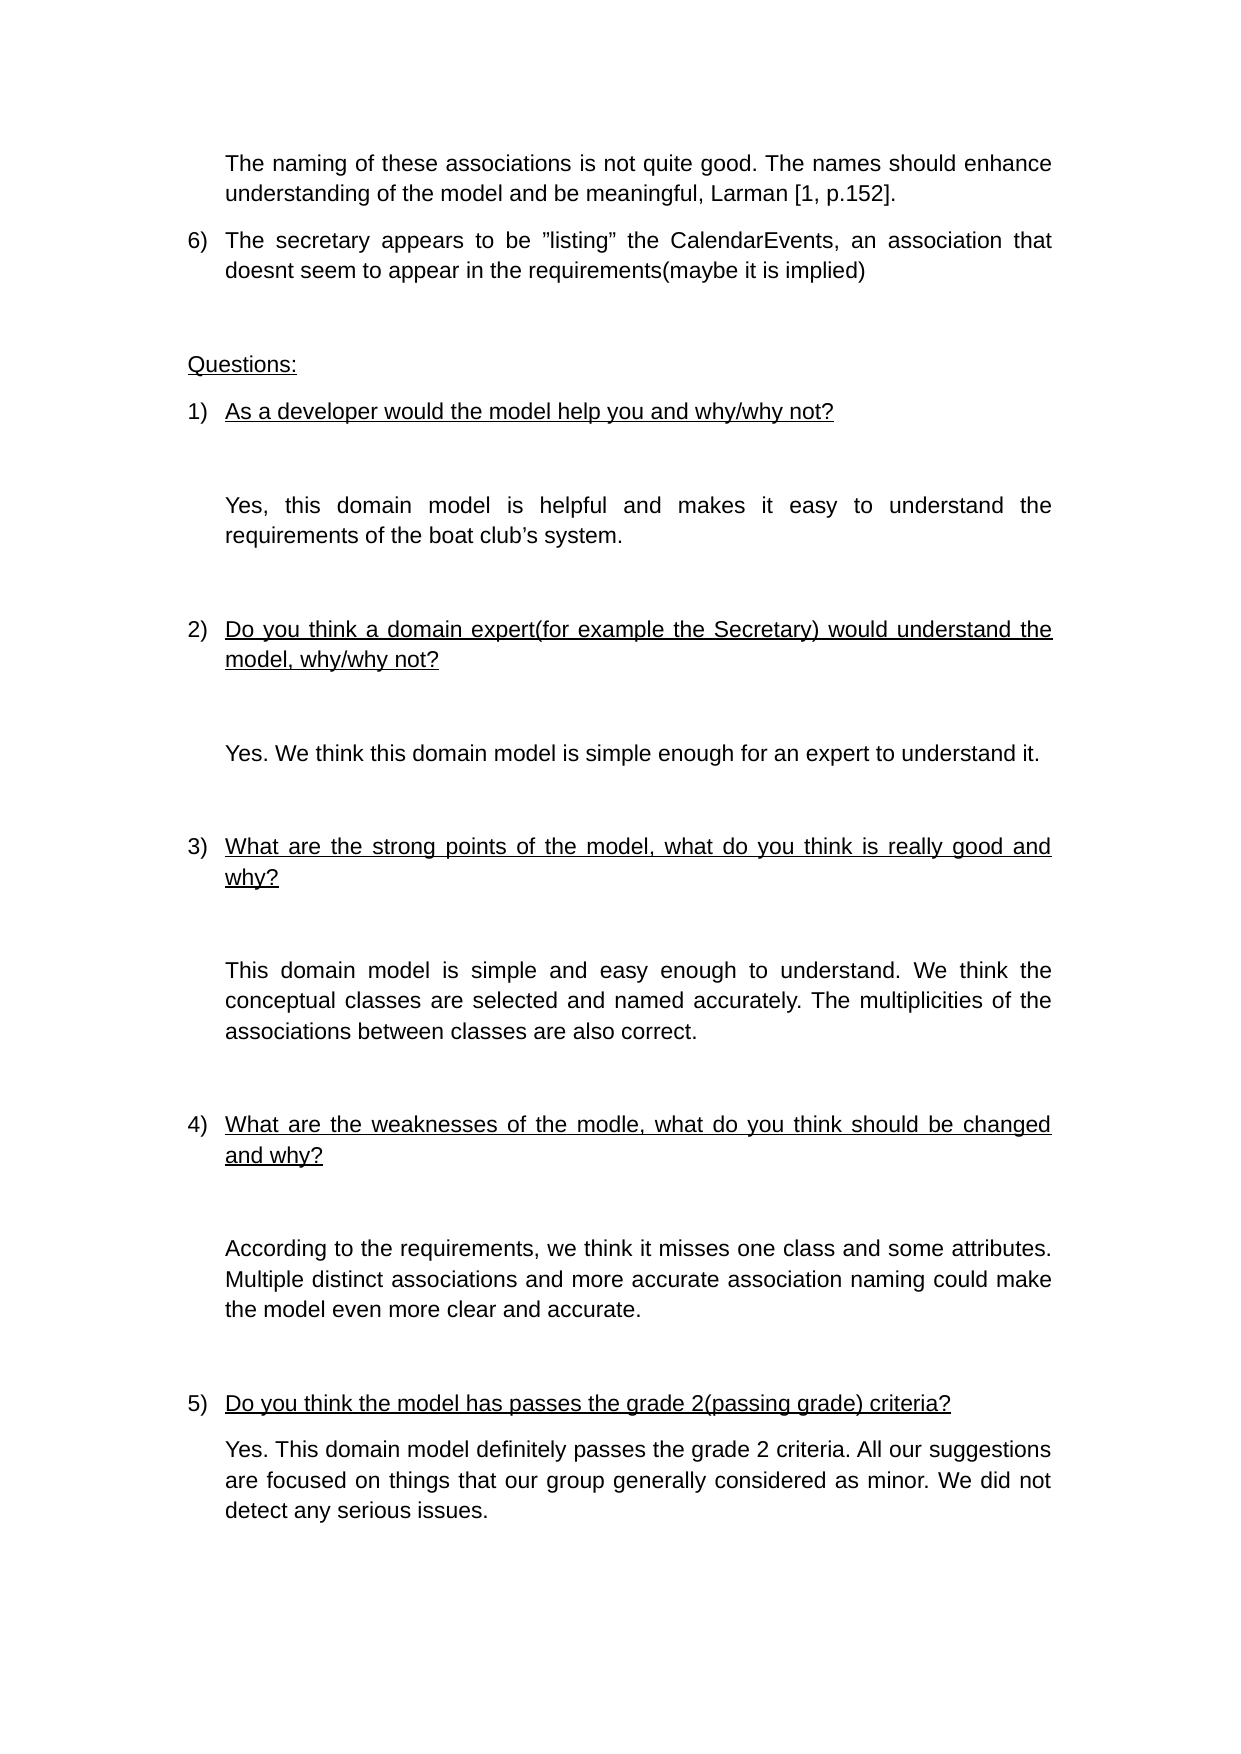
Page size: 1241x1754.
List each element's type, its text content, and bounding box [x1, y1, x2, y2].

list This domain model is simple and easy enough to understand. We think the conceptual classes are selected and named accurately. The multiplicities of the associations between classes are also correct. [225, 957, 1053, 1044]
list The naming of these associations is not quite good. The names should enhance understanding of the model and be meaningful, Larman [1, p.152]. [225, 150, 1053, 207]
list Yes. This domain model definitely passes the grade 2 criteria. All our suggestions are focused on things that our group generally considered as minor. We did not detect any serious issues. [225, 1436, 1053, 1523]
list Yes, this domain model is helpful and makes it easy to understand the requirements of the boat club’s system. [225, 492, 1053, 548]
list Do you think a domain expert(for example the Secretary) would understand the model, why/why not? [187, 616, 1053, 672]
text Questions: [187, 351, 1053, 377]
list Yes. We think this domain model is simple enough for an expert to understand it. [225, 739, 1053, 766]
list As a developer would the model help you and why/why not? [187, 398, 1053, 424]
list What are the strong points of the model, what do you think is really good and why? [187, 833, 1053, 890]
list Do you think the model has passes the grade 2(passing grade) criteria? [187, 1389, 1053, 1416]
list What are the weaknesses of the modle, what do you think should be changed and why? [187, 1111, 1053, 1168]
list The secretary appears to be ”listing” the CalendarEvents, an association that doesnt seem to appear in the requirements(maybe it is implied) [187, 227, 1053, 284]
list According to the requirements, we think it misses one class and some attributes. Multiple distinct associations and more accurate association naming could make the model even more clear and accurate. [225, 1235, 1053, 1322]
